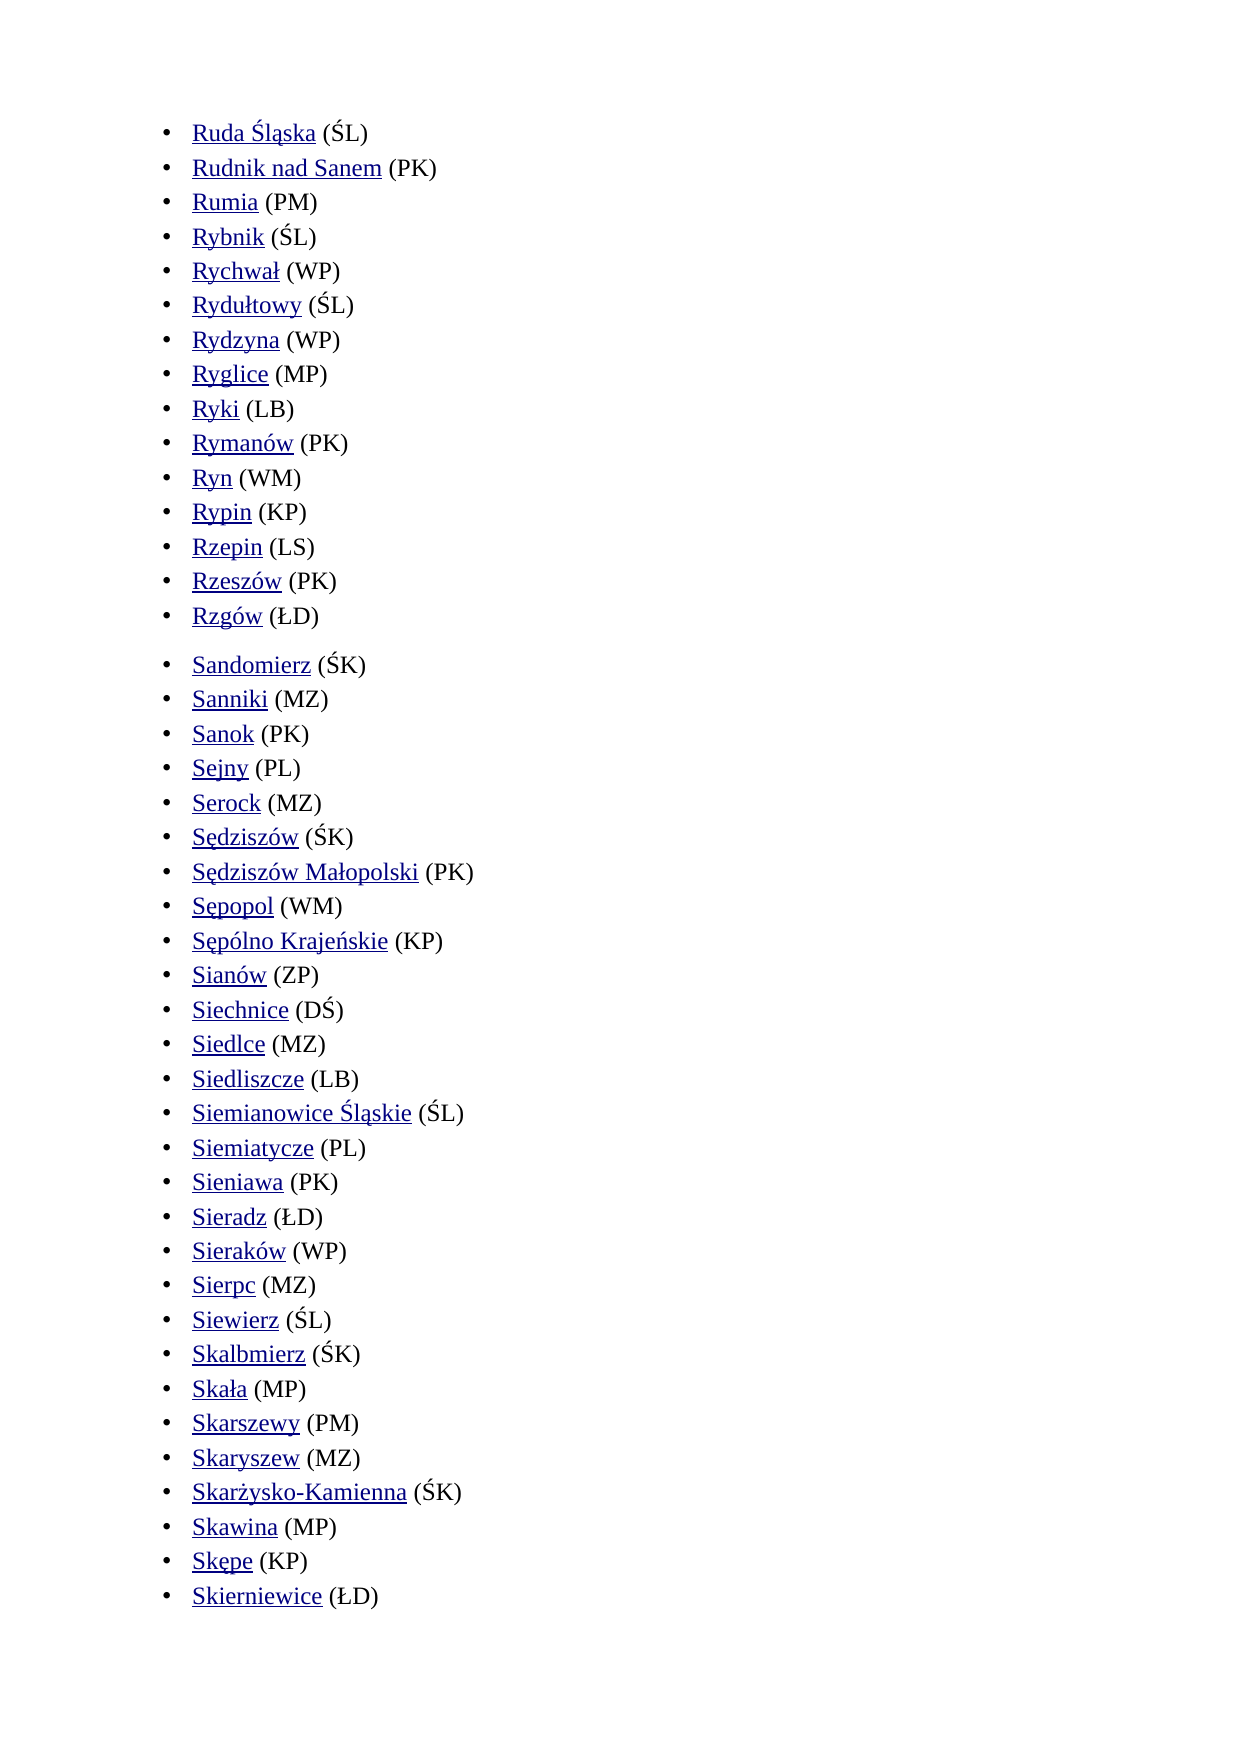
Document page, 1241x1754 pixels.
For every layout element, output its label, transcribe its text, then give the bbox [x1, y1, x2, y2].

list Rydułtowy (ŚL) [162, 291, 1122, 319]
list Sianów (ZP) [162, 960, 1122, 989]
list Skarżysko-Kamienna (ŚK) [162, 1477, 1122, 1506]
list Sieradz (ŁD) [162, 1202, 1122, 1230]
list Sanok (PK) [162, 719, 1122, 748]
list Siemianowice Śląskie (ŚL) [162, 1098, 1122, 1127]
list Ryki (LB) [162, 394, 1122, 423]
list Sępopol (WM) [162, 891, 1122, 920]
list Skępe (KP) [162, 1546, 1122, 1575]
list Siemiatycze (PL) [162, 1133, 1122, 1161]
list Skarszewy (PM) [162, 1408, 1122, 1437]
list Siewierz (ŚL) [162, 1305, 1122, 1334]
list Skierniewice (ŁD) [162, 1581, 1122, 1609]
list Rzepin (LS) [162, 532, 1122, 561]
list Rumia (PM) [162, 187, 1122, 216]
list Sieniawa (PK) [162, 1167, 1122, 1196]
list Skawina (MP) [162, 1512, 1122, 1541]
list Rymanów (PK) [162, 428, 1122, 457]
list Sandomierz (ŚK) [162, 650, 1122, 679]
list Rzeszów (PK) [162, 566, 1122, 595]
list Rzgów (ŁD) [162, 601, 1122, 629]
list Siechnice (DŚ) [162, 995, 1122, 1023]
list Ryglice (MP) [162, 359, 1122, 388]
list Serock (MZ) [162, 788, 1122, 817]
list Skaryszew (MZ) [162, 1443, 1122, 1472]
list Skała (MP) [162, 1374, 1122, 1403]
list Sędziszów Małopolski (PK) [162, 857, 1122, 886]
list Rypin (KP) [162, 497, 1122, 526]
list Siedliszcze (LB) [162, 1064, 1122, 1092]
list Sanniki (MZ) [162, 684, 1122, 713]
list Sierpc (MZ) [162, 1271, 1122, 1299]
list Sędziszów (ŚK) [162, 822, 1122, 851]
list Rychwał (WP) [162, 256, 1122, 285]
list Siedlce (MZ) [162, 1029, 1122, 1058]
list Rudnik nad Sanem (PK) [162, 153, 1122, 181]
list Rybnik (ŚL) [162, 222, 1122, 250]
list Ryn (WM) [162, 463, 1122, 492]
list Skalbmierz (ŚK) [162, 1339, 1122, 1368]
list Sępólno Krajeńskie (KP) [162, 926, 1122, 954]
list Rydzyna (WP) [162, 325, 1122, 354]
list Ruda Śląska (ŚL) [162, 118, 1122, 147]
list Sieraków (WP) [162, 1236, 1122, 1265]
list Sejny (PL) [162, 753, 1122, 782]
